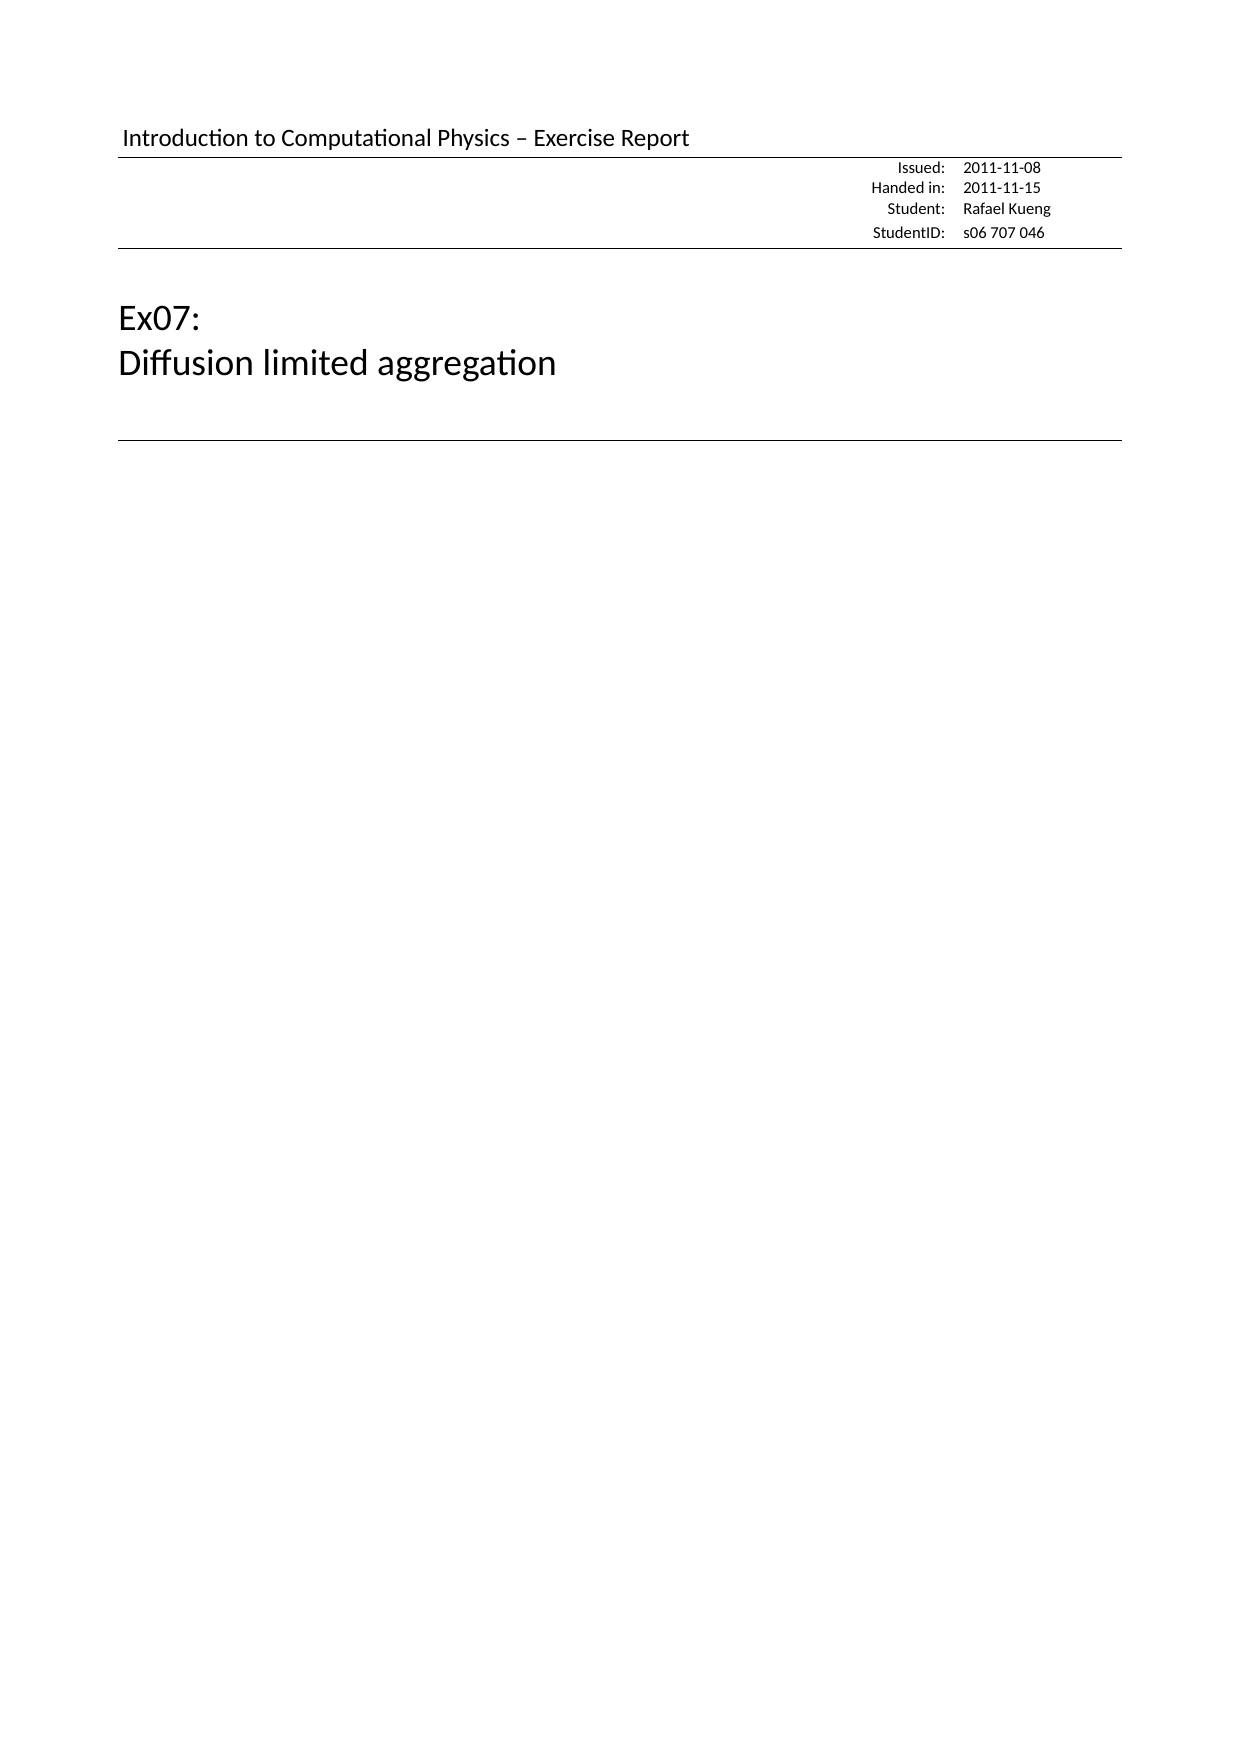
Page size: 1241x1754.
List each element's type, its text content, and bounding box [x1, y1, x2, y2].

text Student: Rafael Kueng [118, 198, 1122, 218]
text Introduction to Computational Physics – Exercise Report [118, 118, 1122, 157]
text StudentID: s06 707 046 [118, 218, 1122, 248]
text Ex07: [118, 293, 1122, 339]
text Issued: 2011-11-08 [118, 158, 1122, 178]
text Handed in: 2011-11-15 [118, 178, 1122, 198]
text Diffusion limited aggregation [118, 339, 1122, 385]
